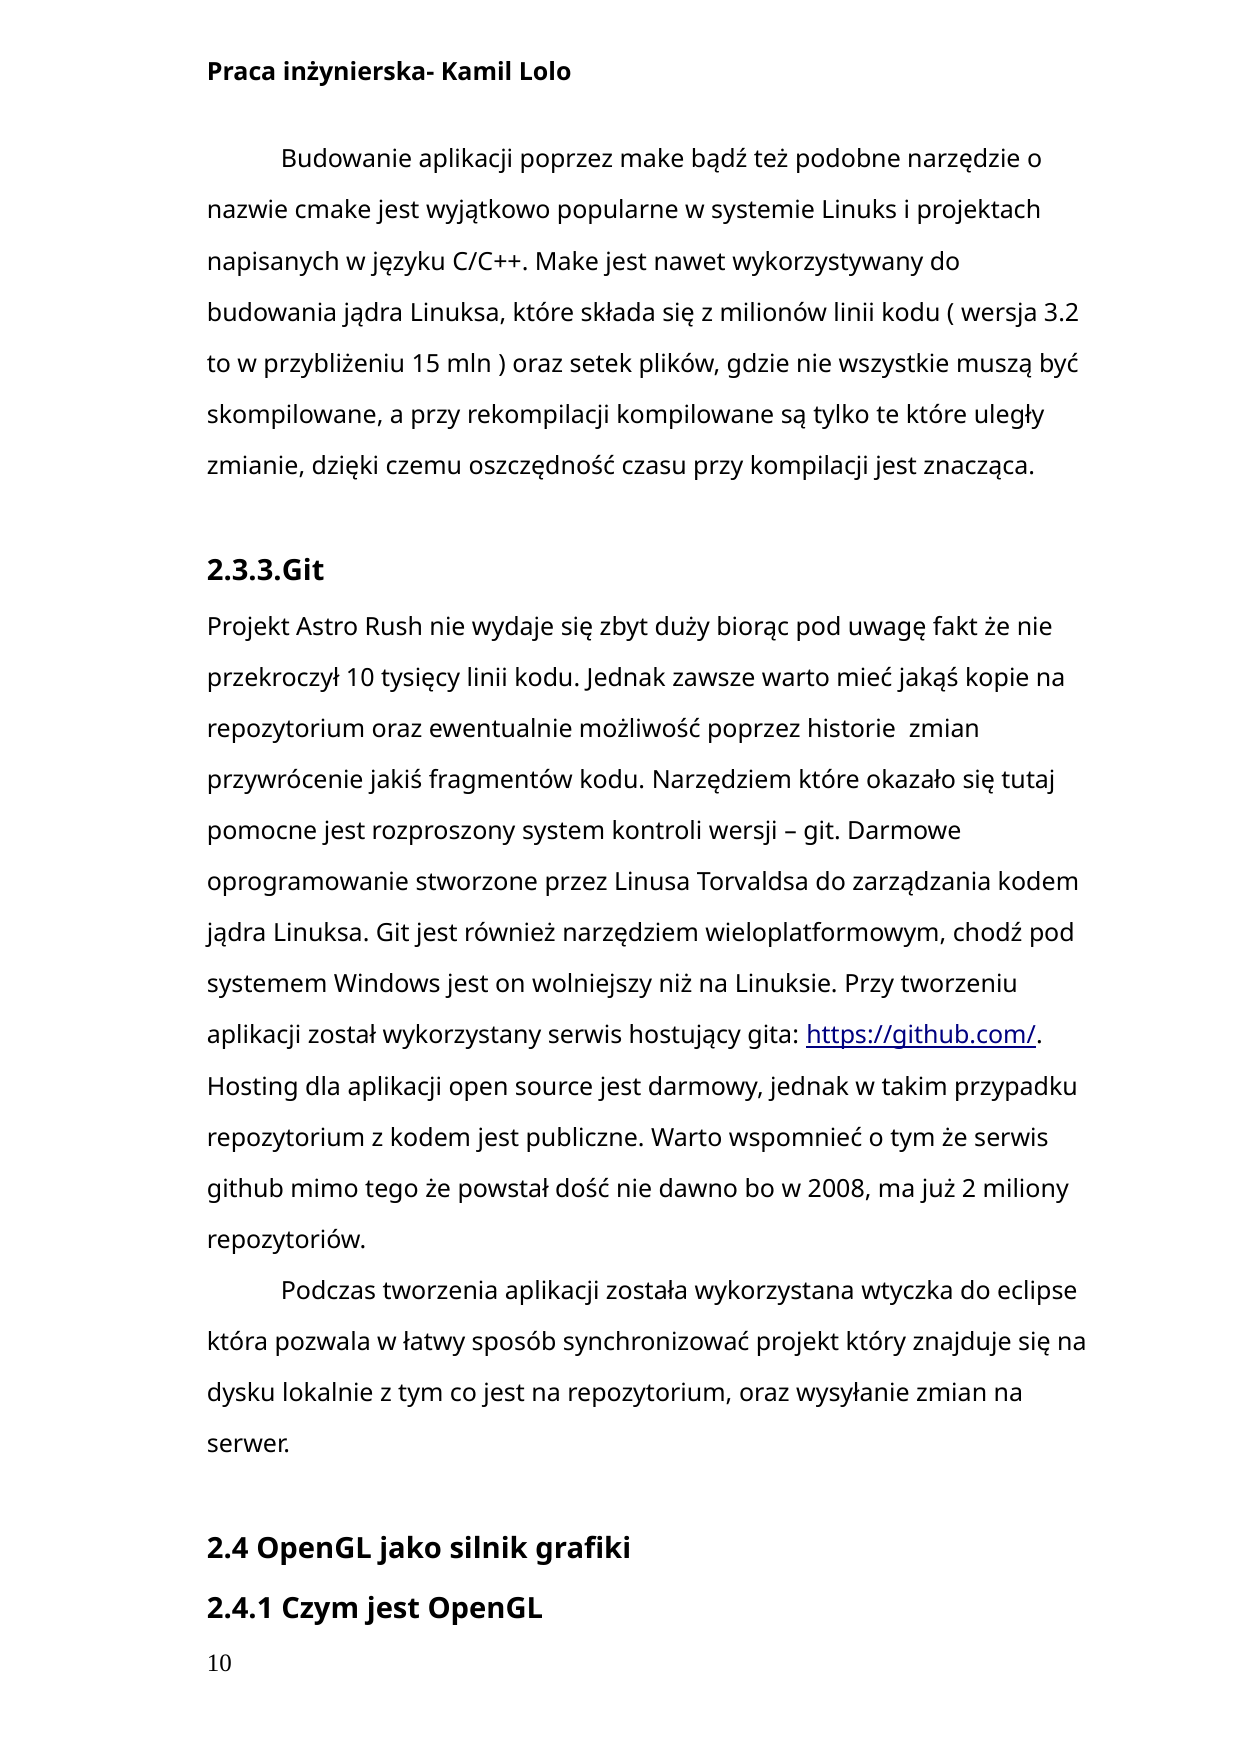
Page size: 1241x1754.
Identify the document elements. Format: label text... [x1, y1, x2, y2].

list Git [207, 549, 1093, 589]
list OpenGL jako silnik grafiki [207, 1528, 1093, 1567]
text 2.4.1 Czym jest OpenGL [207, 1587, 1093, 1627]
text Projekt Astro Rush nie wydaje się zbyt duży biorąc pod uwagę fakt że nie przekroczył 10 tysięcy linii kodu. Jednak zawsze warto mieć jakąś kopie na repozytorium oraz ewentualnie możliwość poprzez historie zmian przywrócenie jakiś fragmentów kodu. Narzędziem które okazało się tutaj pomocne jest rozproszony system kontroli wersji – git. Darmowe oprogramowanie stworzone przez Linusa Torvaldsa do zarządzania kodem jądra Linuksa. Git jest również narzędziem wieloplatformowym, chodź pod systemem Windows jest on wolniejszy niż na Linuksie. Przy tworzeniu aplikacji został wykorzystany serwis hostujący gita: https://github.com/. Hosting dla aplikacji open source jest darmowy, jednak w takim przypadku repozytorium z kodem jest publiczne. Warto wspomnieć o tym że serwis github mimo tego że powstał dość nie dawno bo w 2008, ma już 2 miliony repozytoriów. [207, 609, 1093, 1255]
text Budowanie aplikacji poprzez make bądź też podobne narzędzie o nazwie cmake jest wyjątkowo popularne w systemie Linuks i projektach napisanych w języku C/C++. Make jest nawet wykorzystywany do budowania jądra Linuksa, które składa się z milionów linii kodu ( wersja 3.2 to w przybliżeniu 15 mln ) oraz setek plików, gdzie nie wszystkie muszą być skompilowane, a przy rekompilacji kompilowane są tylko te które uległy zmianie, dzięki czemu oszczędność czasu przy kompilacji jest znacząca. [207, 141, 1093, 481]
text Podczas tworzenia aplikacji została wykorzystana wtyczka do eclipse która pozwala w łatwy sposób synchronizować projekt który znajduje się na dysku lokalnie z tym co jest na repozytorium, oraz wysyłanie zmian na serwer. [207, 1272, 1093, 1459]
